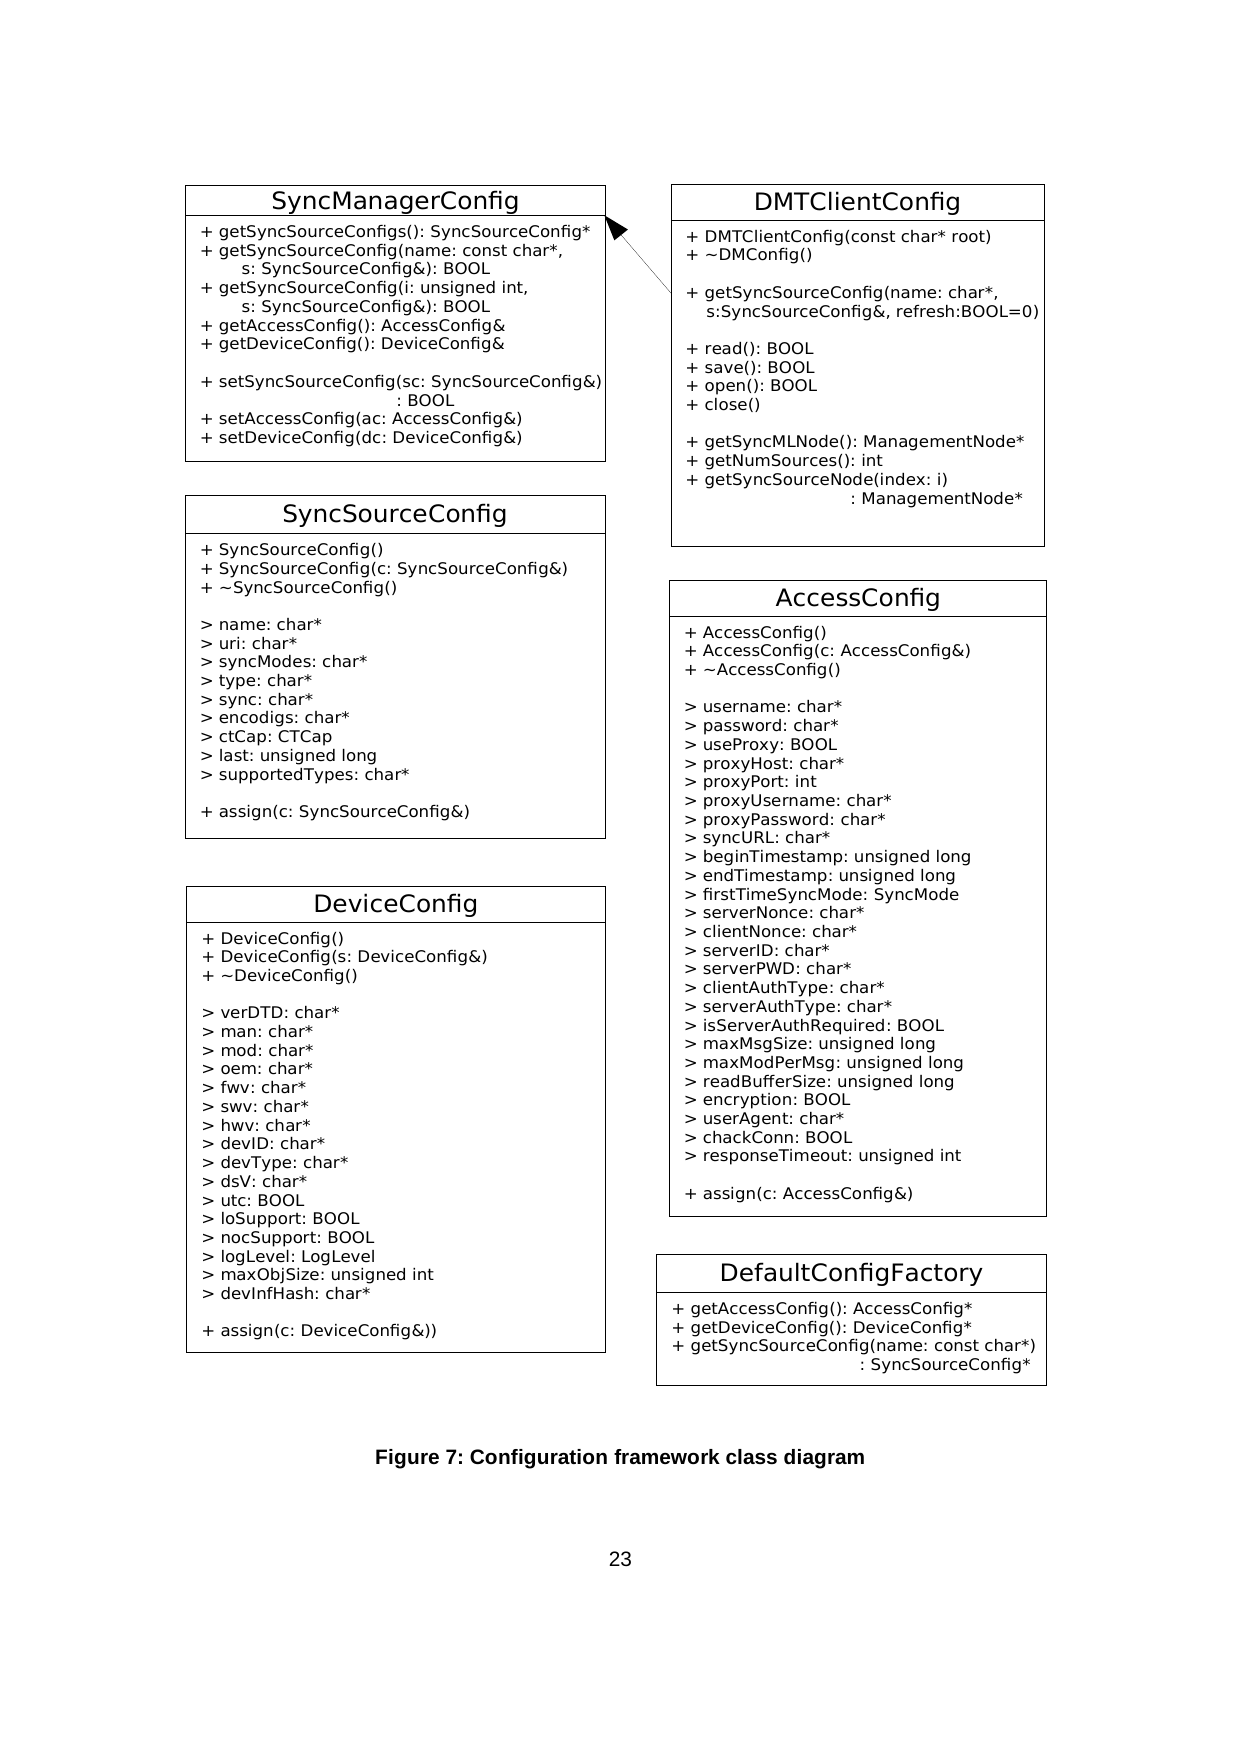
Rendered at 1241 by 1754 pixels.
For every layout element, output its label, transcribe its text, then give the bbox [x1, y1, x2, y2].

text The classes of the configuration framework are described in the following sections. [672, 185, 1044, 202]
text The classes of the configuration framework are described in the following sections. [179, 177, 1061, 202]
text The classes of the configuration framework are described in the following sections. [179, 1469, 1061, 1516]
text The classes of the configuration framework are described in the following sections. [186, 186, 605, 202]
text Figure 7: Configuration framework class diagram [179, 202, 1061, 1469]
